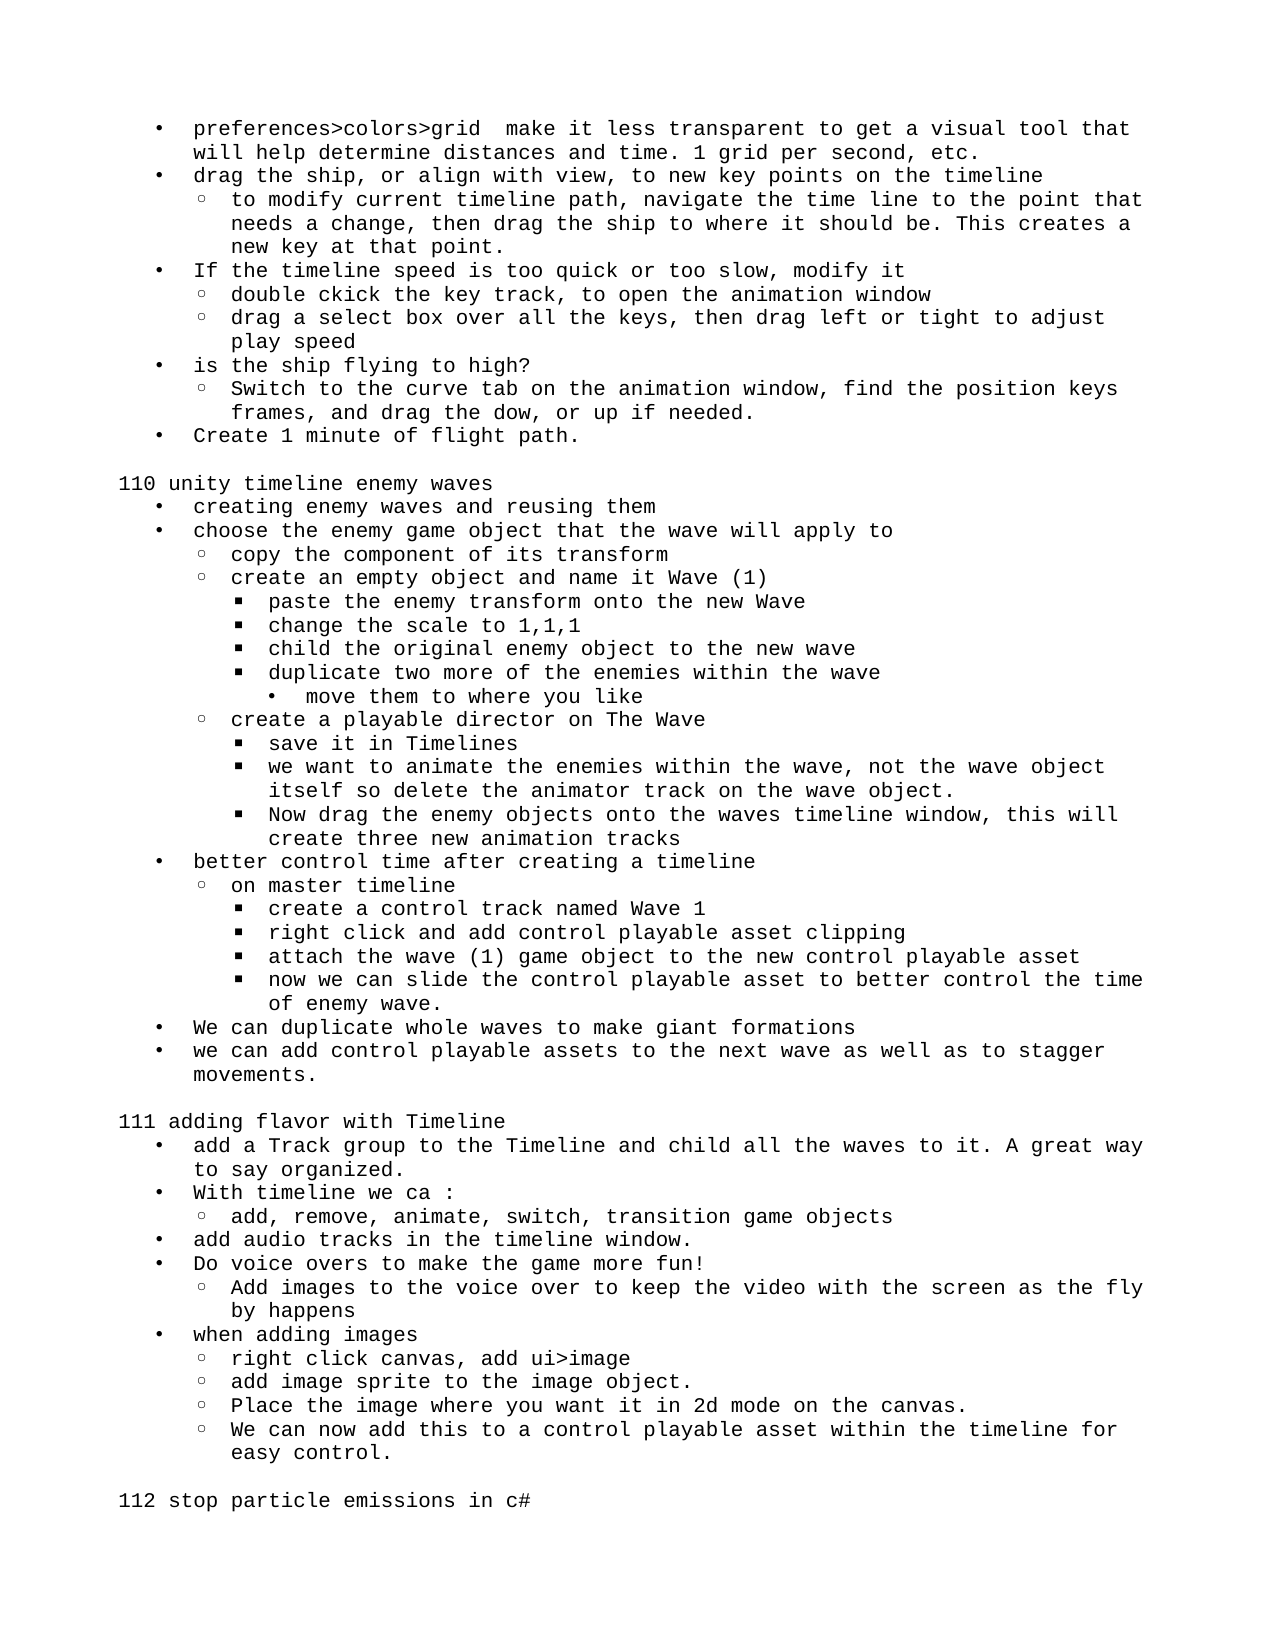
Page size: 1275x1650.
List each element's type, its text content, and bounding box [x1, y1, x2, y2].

list If the timeline speed is too quick or too slow, modify it [156, 260, 1157, 284]
list With timeline we ca : [156, 1182, 1157, 1206]
list right click canvas, add ui>image [193, 1348, 1157, 1371]
list on master timeline [193, 875, 1157, 898]
list choose the enemy game object that the wave will apply to [156, 520, 1157, 544]
list right click and add control playable asset clipping [231, 922, 1157, 946]
list Now drag the enemy objects onto the waves timeline window, this will create three new animation tracks [231, 804, 1157, 851]
list when adding images [156, 1324, 1157, 1348]
list Place the image where you want it in 2d mode on the canvas. [193, 1395, 1157, 1419]
text 110 unity timeline enemy waves [118, 473, 1157, 496]
text 112 stop particle emissions in c# [118, 1489, 1157, 1513]
list We can now add this to a control playable asset within the timeline for easy control. [193, 1419, 1157, 1466]
list Create 1 minute of flight path. [156, 426, 1157, 449]
list move them to where you like [268, 686, 1157, 709]
list to modify current timeline path, navigate the time line to the point that needs a change, then drag the ship to where it should be. This creates a new key at that point. [193, 189, 1157, 260]
list we can add control playable assets to the next wave as well as to stagger movements. [156, 1040, 1157, 1088]
list paste the enemy transform onto the new Wave [231, 591, 1157, 615]
list double ckick the key track, to open the animation window [193, 284, 1157, 307]
list creating enemy waves and reusing them [156, 496, 1157, 520]
list add image sprite to the image object. [193, 1371, 1157, 1395]
list add a Track group to the Timeline and child all the waves to it. A great way to say organized. [156, 1135, 1157, 1182]
list Switch to the curve tab on the animation window, find the position keys frames, and drag the dow, or up if needed. [193, 378, 1157, 426]
list We can duplicate whole waves to make giant formations [156, 1017, 1157, 1040]
list drag the ship, or align with view, to new key points on the timeline [156, 165, 1157, 189]
list we want to animate the enemies within the wave, not the wave object itself so delete the animator track on the wave object. [231, 757, 1157, 804]
list duplicate two more of the enemies within the wave [231, 662, 1157, 686]
list copy the component of its transform [193, 544, 1157, 567]
list create a control track named Wave 1 [231, 898, 1157, 922]
list create a playable director on The Wave [193, 709, 1157, 733]
list attach the wave (1) game object to the new control playable asset [231, 946, 1157, 969]
list child the original enemy object to the new wave [231, 638, 1157, 662]
list add audio tracks in the timeline window. [156, 1229, 1157, 1253]
list add, remove, animate, switch, transition game objects [193, 1206, 1157, 1229]
list preferences>colors>grid make it less transparent to get a visual tool that will help determine distances and time. 1 grid per second, etc. [156, 118, 1157, 165]
list Add images to the voice over to keep the video with the screen as the fly by happens [193, 1277, 1157, 1324]
list create an empty object and name it Wave (1) [193, 567, 1157, 591]
list drag a select box over all the keys, then drag left or tight to adjust play speed [193, 307, 1157, 354]
text 111 adding flavor with Timeline [118, 1111, 1157, 1135]
list save it in Timelines [231, 733, 1157, 757]
list change the scale to 1,1,1 [231, 615, 1157, 638]
list Do voice overs to make the game more fun! [156, 1253, 1157, 1277]
list better control time after creating a timeline [156, 851, 1157, 875]
list now we can slide the control playable asset to better control the time of enemy wave. [231, 969, 1157, 1017]
list is the ship flying to high? [156, 354, 1157, 378]
